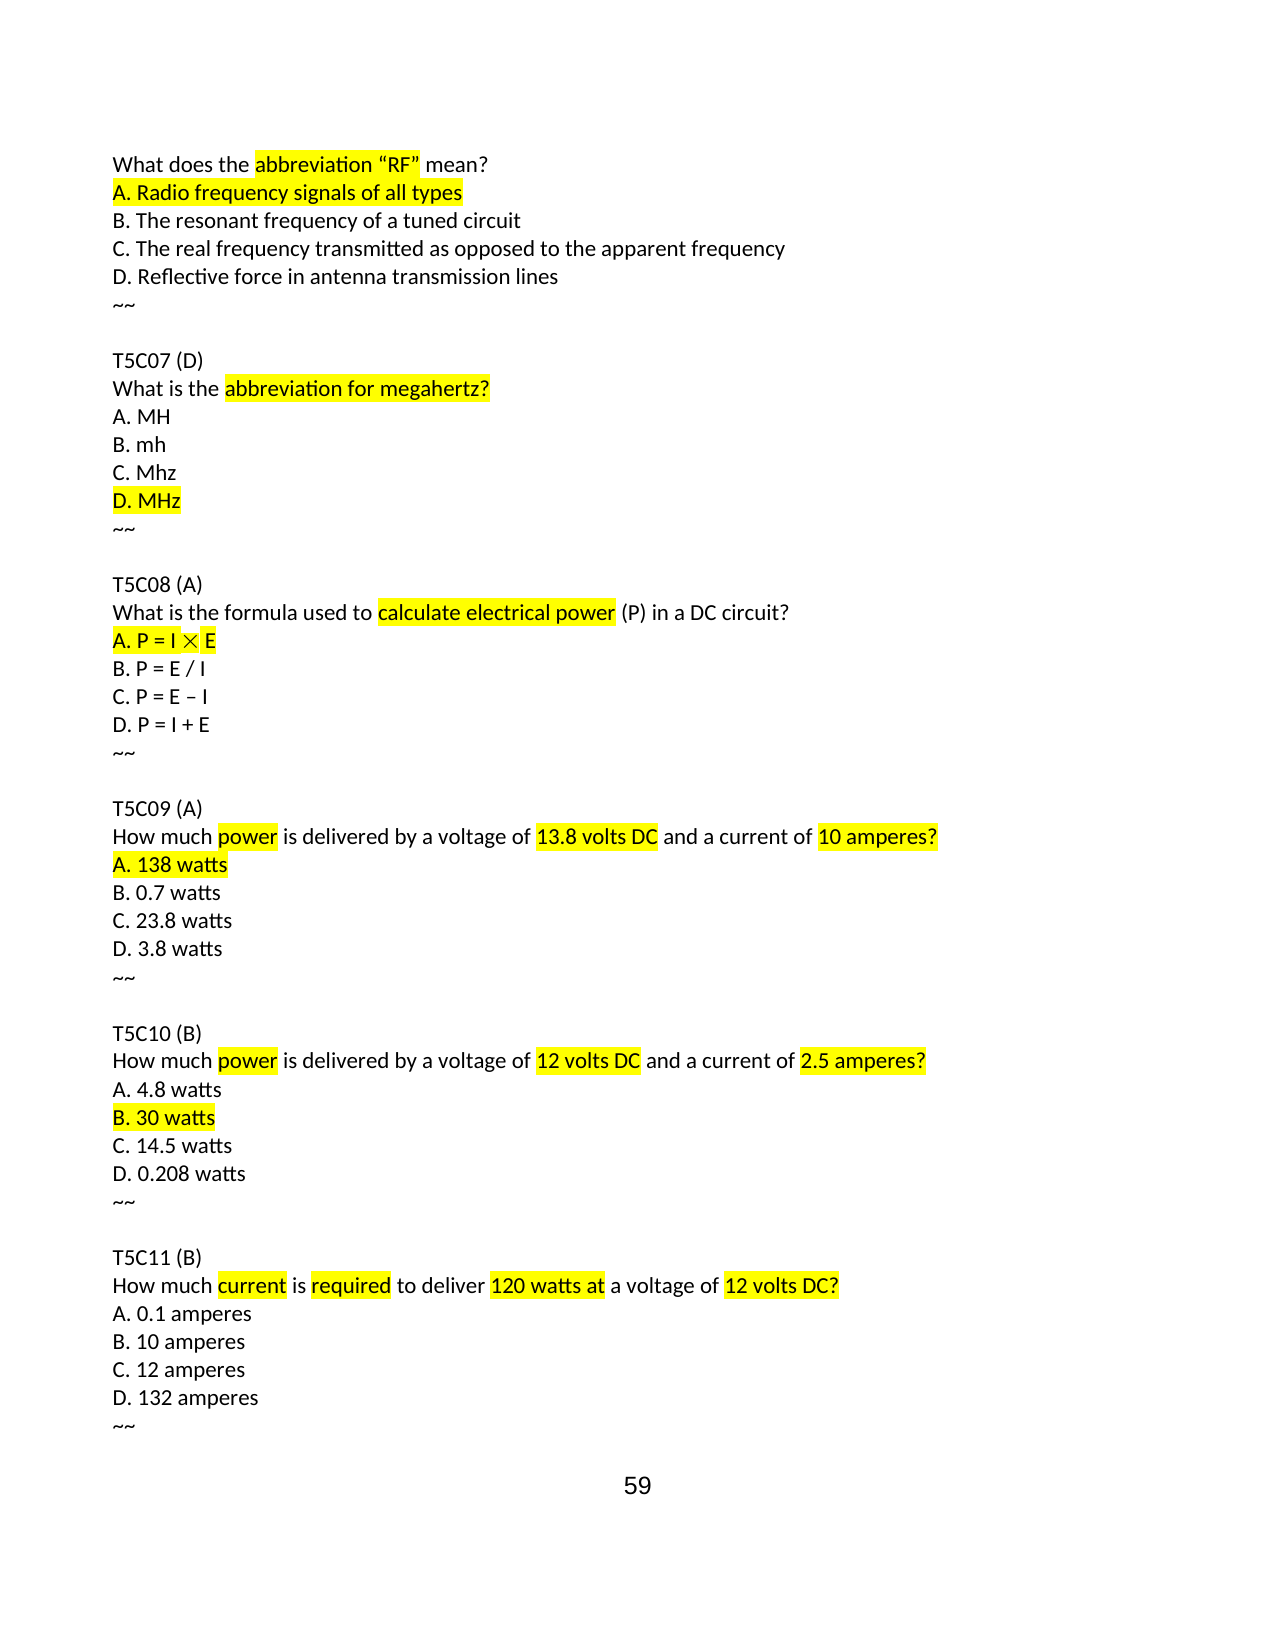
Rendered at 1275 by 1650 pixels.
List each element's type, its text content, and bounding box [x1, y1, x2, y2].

text T5C07 (D) [112, 346, 1162, 374]
text D. 0.208 watts [112, 1159, 1162, 1187]
text How much current is required to deliver 120 watts at a voltage of 12 volts DC? [112, 1271, 1162, 1299]
text A. MH [112, 402, 1162, 430]
text C. The real frequency transmitted as opposed to the apparent frequency [112, 234, 1162, 262]
text What is the abbreviation for megahertz? [112, 374, 1162, 402]
text ~~ [112, 1411, 1162, 1439]
text T5C08 (A) [112, 570, 1162, 598]
text C. Mhz [112, 458, 1162, 486]
text ~~ [112, 1187, 1162, 1215]
text A. 4.8 watts [112, 1075, 1162, 1103]
text How much power is delivered by a voltage of 13.8 volts DC and a current of 10 amperes? [112, 822, 1162, 851]
text What is the formula used to calculate electrical power (P) in a DC circuit? [112, 598, 1162, 626]
text C. 12 amperes [112, 1355, 1162, 1383]
text A. P = I  E [112, 626, 1162, 654]
text C. 23.8 watts [112, 907, 1162, 934]
text D. P = I + E [112, 710, 1162, 738]
text T5C10 (B) [112, 1019, 1162, 1047]
text B. P = E / I [112, 654, 1162, 682]
text D. 3.8 watts [112, 934, 1162, 963]
text How much power is delivered by a voltage of 12 volts DC and a current of 2.5 amperes? [112, 1047, 1162, 1075]
text B. 0.7 watts [112, 878, 1162, 907]
text ~~ [112, 738, 1162, 766]
text ~~ [112, 514, 1162, 542]
text D. MHz [112, 486, 1162, 514]
text B. 30 watts [112, 1103, 1162, 1131]
text C. P = E – I [112, 682, 1162, 710]
text A. Radio frequency signals of all types [112, 178, 1162, 206]
text ~~ [112, 963, 1162, 991]
text T5C09 (A) [112, 794, 1162, 822]
text T5C11 (B) [112, 1243, 1162, 1271]
text D. 132 amperes [112, 1383, 1162, 1411]
text D. Reflective force in antenna transmission lines [112, 262, 1162, 290]
text B. 10 amperes [112, 1327, 1162, 1355]
text B. The resonant frequency of a tuned circuit [112, 206, 1162, 234]
text C. 14.5 watts [112, 1131, 1162, 1159]
text ~~ [112, 290, 1162, 318]
text A. 0.1 amperes [112, 1299, 1162, 1327]
text B. mh [112, 430, 1162, 458]
text A. 138 watts [112, 851, 1162, 878]
text What does the abbreviation “RF” mean? [112, 150, 1162, 178]
